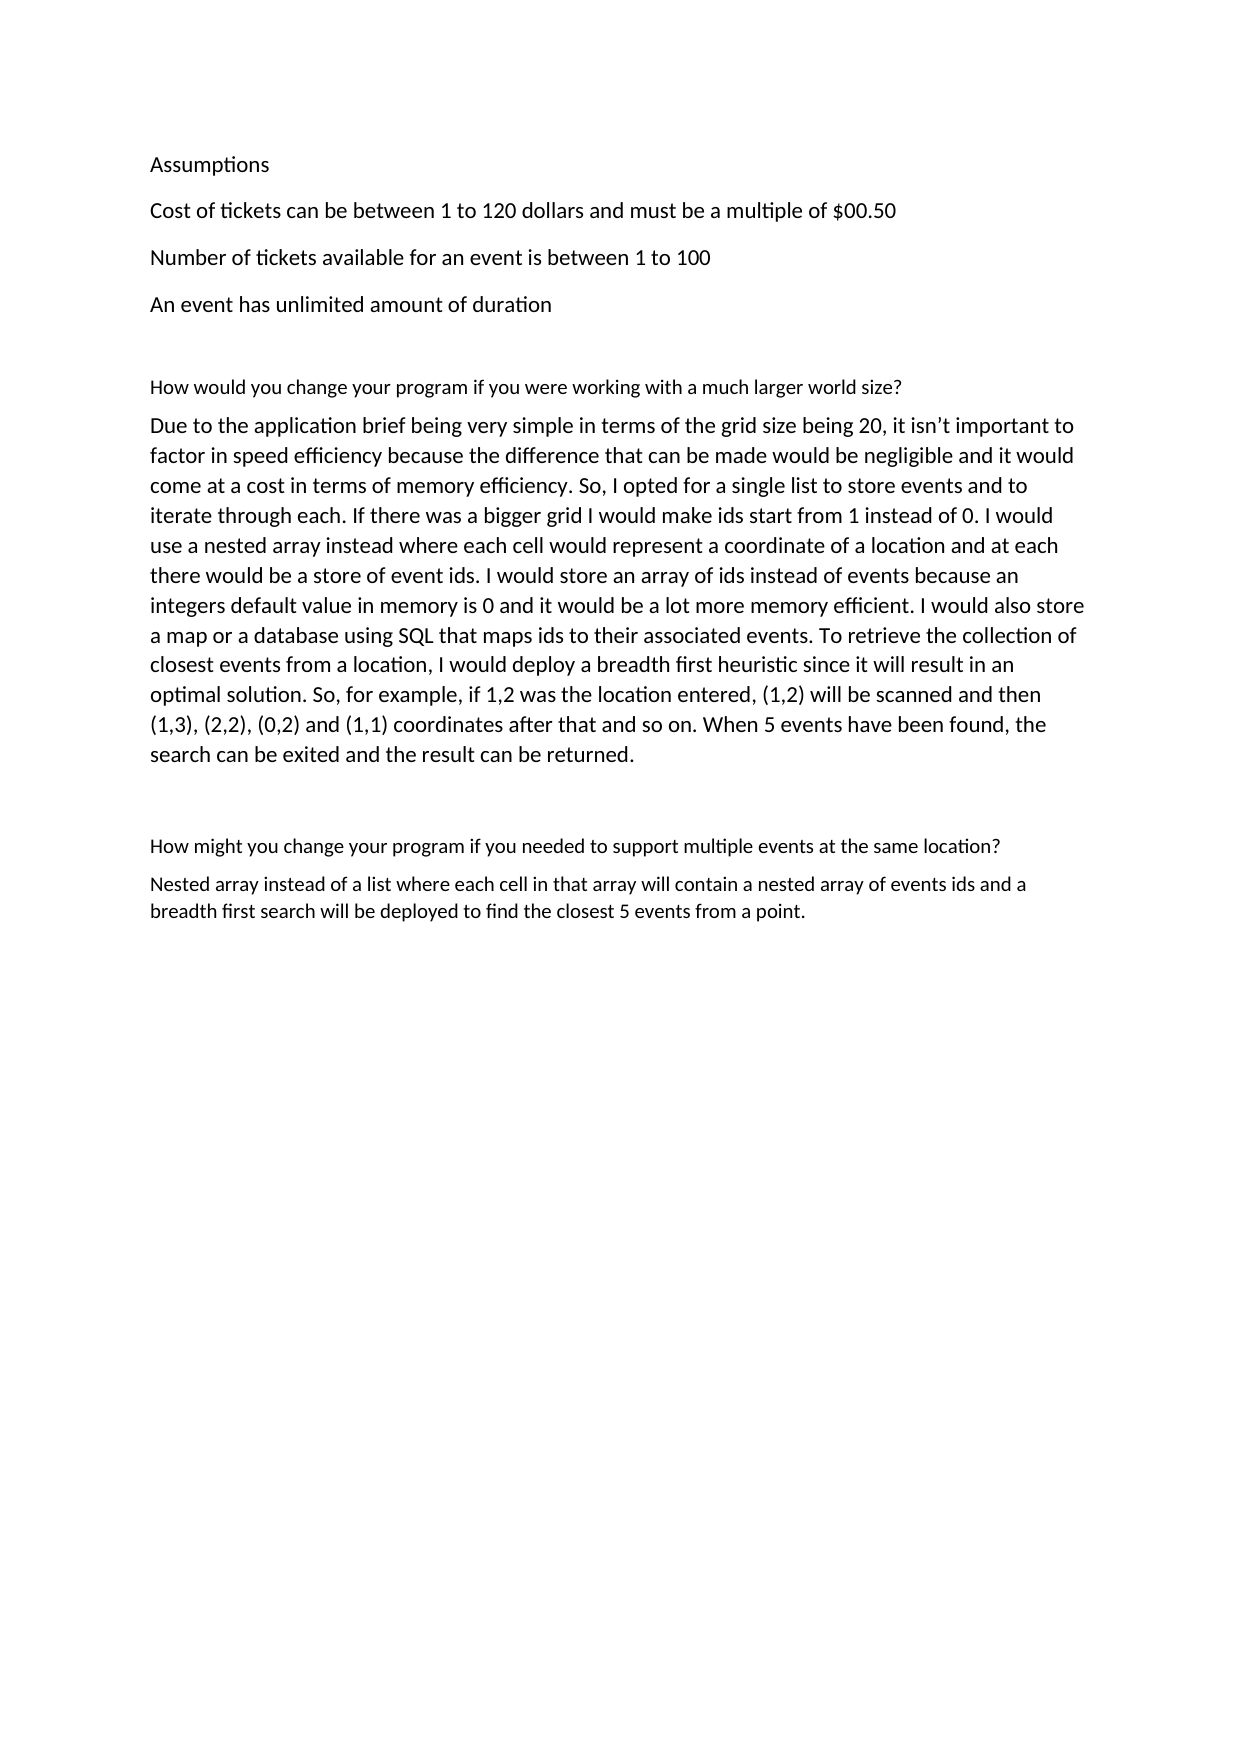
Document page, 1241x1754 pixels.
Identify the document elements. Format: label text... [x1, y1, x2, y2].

text How would you change your program if you were working with a much larger world size? [150, 374, 1090, 399]
text Cost of tickets can be between 1 to 120 dollars and must be a multiple of $00.50 [150, 197, 1090, 224]
text Assumptions [150, 150, 1090, 178]
text How might you change your program if you needed to support multiple events at the same location? [150, 833, 1090, 859]
text Nested array instead of a list where each cell in that array will contain a nested array of events ids and a breadth first search will be deployed to find the closest 5 events from a point. [150, 871, 1090, 924]
text Number of tickets available for an event is between 1 to 100 [150, 243, 1090, 271]
text An event has unlimited amount of duration [150, 290, 1090, 318]
text Due to the application brief being very simple in terms of the grid size being 20, it isn’t important to factor in speed efficiency because the difference that can be made would be negligible and it would come at a cost in terms of memory efficiency. So, I opted for a single list to store events and to iterate through each. If there was a bigger grid I would make ids start from 1 instead of 0. I would use a nested array instead where each cell would represent a coordinate of a location and at each there would be a store of event ids. I would store an array of ids instead of events because an integers default value in memory is 0 and it would be a lot more memory efficient. I would also store a map or a database using SQL that maps ids to their associated events. To retrieve the collection of closest events from a location, I would deploy a breadth first heuristic since it will result in an optimal solution. So, for example, if 1,2 was the location entered, (1,2) will be scanned and then (1,3), (2,2), (0,2) and (1,1) coordinates after that and so on. When 5 events have been found, the search can be exited and the result can be returned. [150, 411, 1090, 768]
